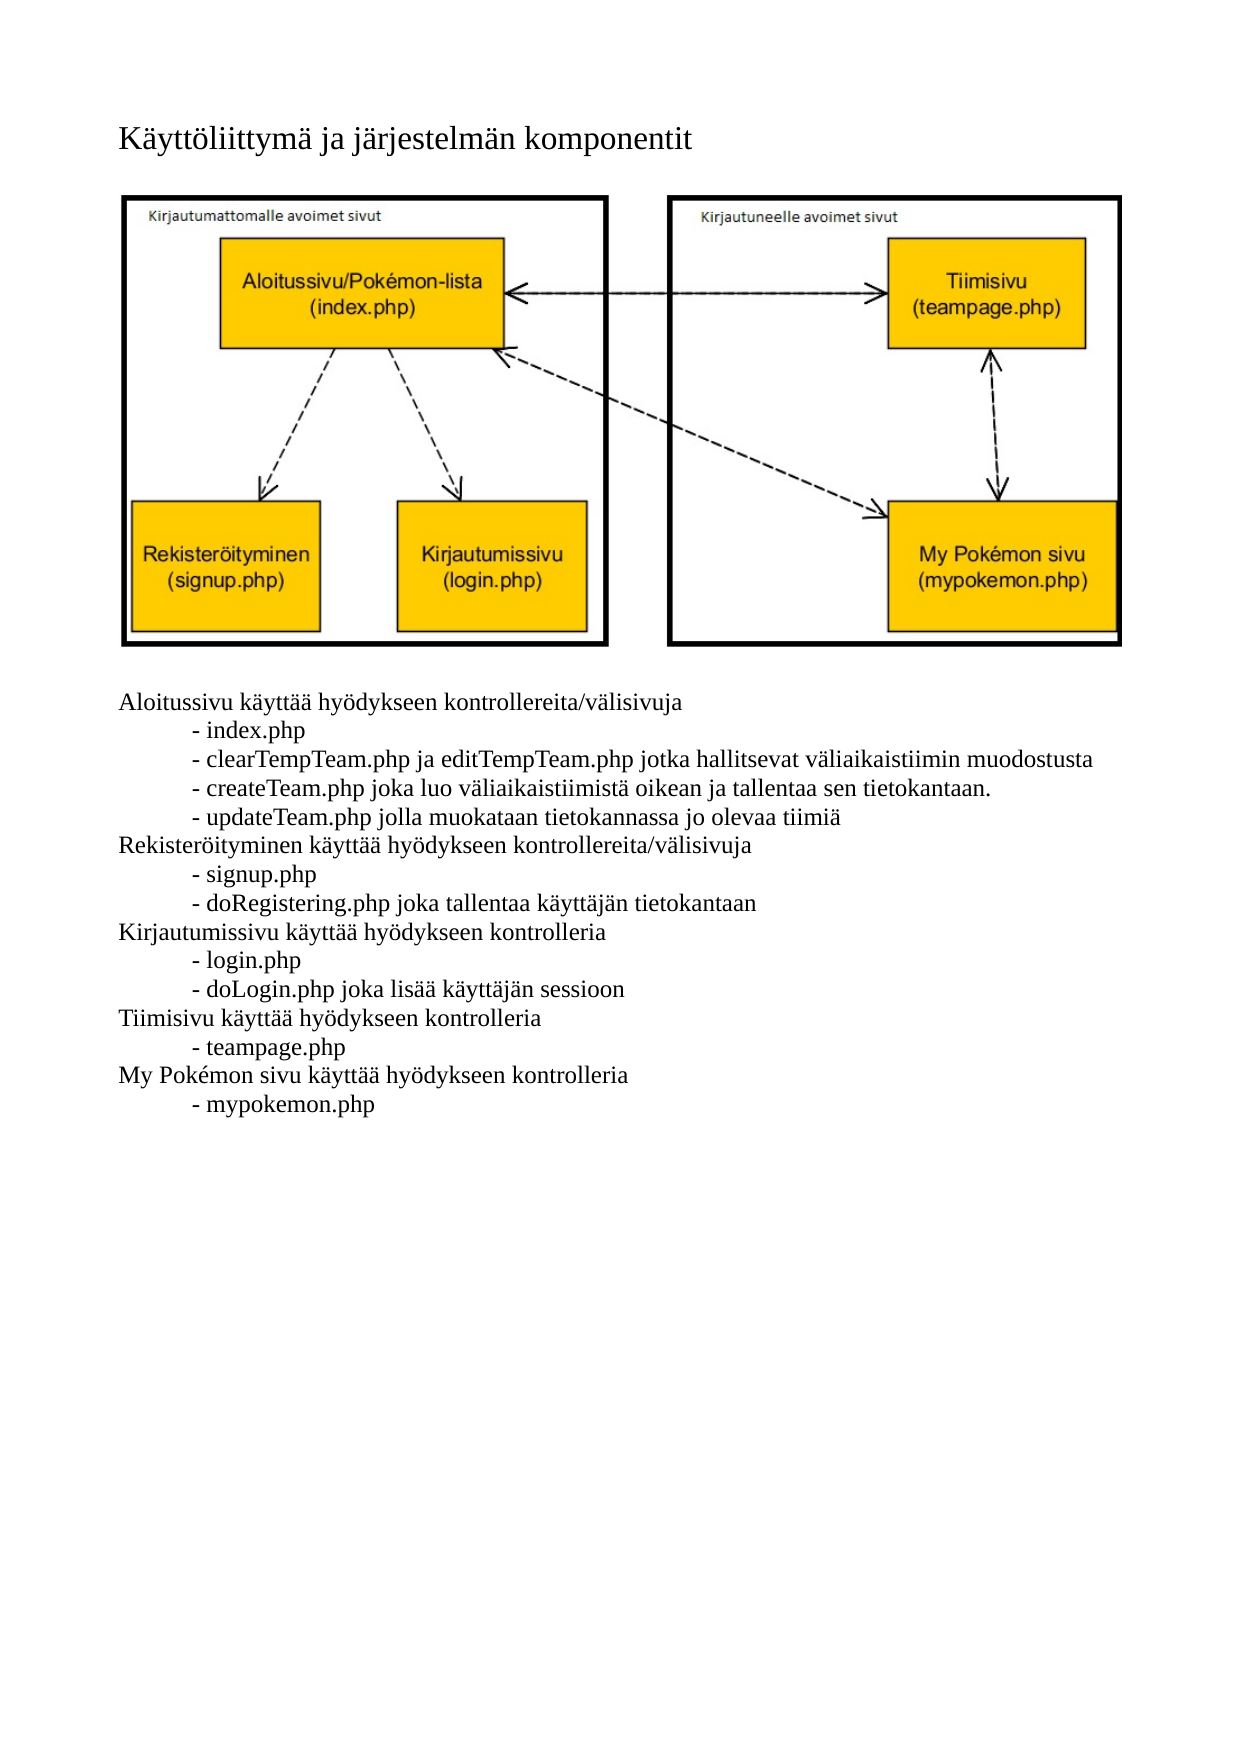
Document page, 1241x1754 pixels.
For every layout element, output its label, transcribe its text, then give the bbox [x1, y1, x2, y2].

text - doLogin.php joka lisää käyttäjän sessioon [118, 974, 1122, 1003]
text - index.php [118, 716, 1122, 744]
text Aloitussivu käyttää hyödykseen kontrollereita/välisivuja [118, 687, 1122, 716]
text - doRegistering.php joka tallentaa käyttäjän tietokantaan [118, 888, 1122, 917]
text - updateTeam.php jolla muokataan tietokannassa jo olevaa tiimiä [118, 802, 1122, 831]
text Tiimisivu käyttää hyödykseen kontrolleria [118, 1003, 1122, 1032]
text - login.php [118, 946, 1122, 974]
text - clearTempTeam.php ja editTempTeam.php jotka hallitsevat väliaikaistiimin muodostusta [118, 744, 1122, 773]
text - teampage.php [118, 1032, 1122, 1061]
text Kirjautumissivu käyttää hyödykseen kontrolleria [118, 917, 1122, 946]
text - signup.php [118, 859, 1122, 888]
picture [118, 194, 1122, 649]
text My Pokémon sivu käyttää hyödykseen kontrolleria [118, 1061, 1122, 1089]
text Käyttöliittymä ja järjestelmän komponentit [118, 118, 1122, 156]
text - mypokemon.php [118, 1089, 1122, 1118]
text - createTeam.php joka luo väliaikaistiimistä oikean ja tallentaa sen tietokantaan. [118, 773, 1122, 802]
text Rekisteröityminen käyttää hyödykseen kontrollereita/välisivuja [118, 831, 1122, 859]
